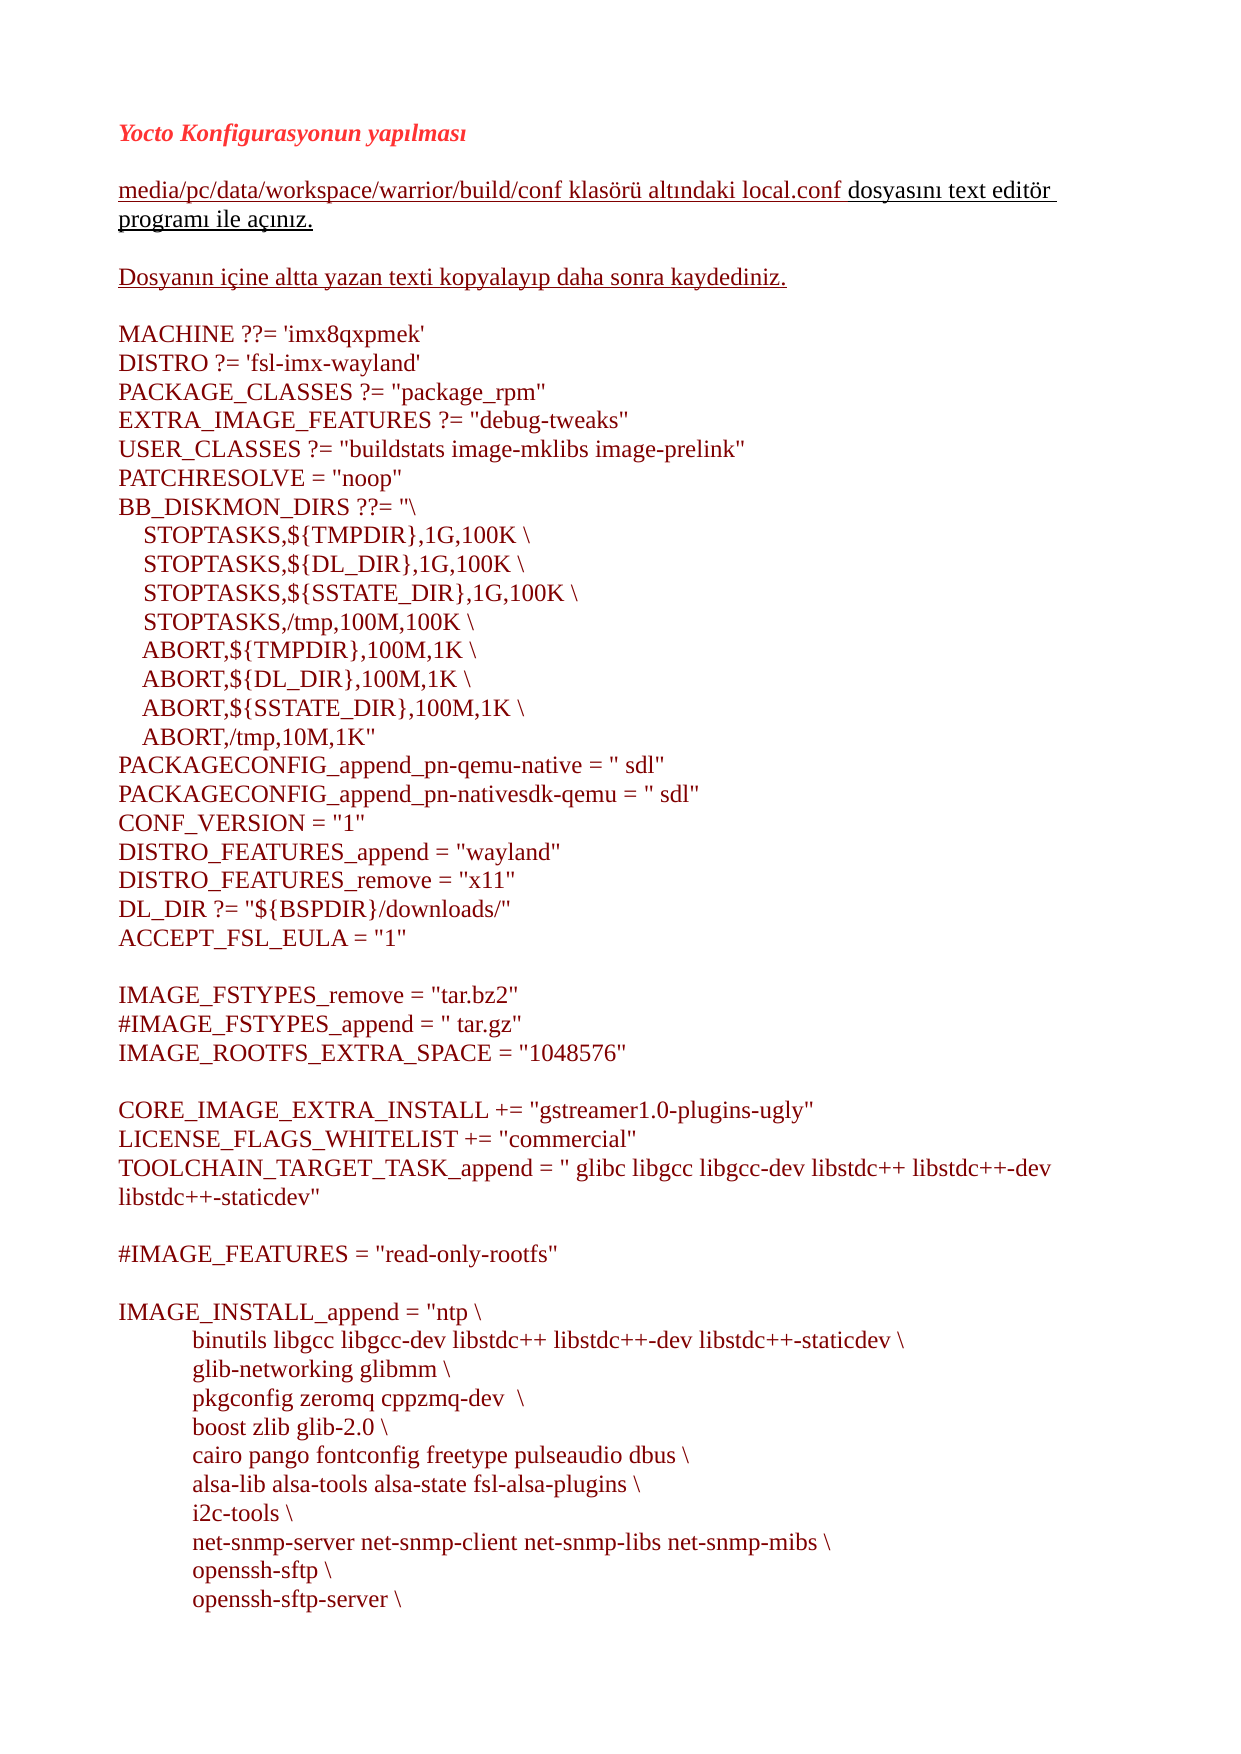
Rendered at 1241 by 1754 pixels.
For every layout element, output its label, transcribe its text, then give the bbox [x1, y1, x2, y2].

text DISTRO_FEATURES_append = "wayland" [118, 837, 1122, 866]
text PATCHRESOLVE = "noop" [118, 463, 1122, 492]
text ABORT,${DL_DIR},100M,1K \ [118, 664, 1122, 693]
text i2c-tools \ [118, 1498, 1122, 1527]
text boost zlib glib-2.0 \ [118, 1412, 1122, 1441]
text #IMAGE_FEATURES = "read-only-rootfs" [118, 1239, 1122, 1268]
text LICENSE_FLAGS_WHITELIST += "commercial" [118, 1124, 1122, 1153]
text MACHINE ??= 'imx8qxpmek' [118, 319, 1122, 348]
text CONF_VERSION = "1" [118, 808, 1122, 837]
text pkgconfig zeromq cppzmq-dev \ [118, 1383, 1122, 1412]
text glib-networking glibmm \ [118, 1354, 1122, 1383]
text EXTRA_IMAGE_FEATURES ?= "debug-tweaks" [118, 406, 1122, 434]
text BB_DISKMON_DIRS ??= "\ [118, 492, 1122, 521]
text DISTRO ?= 'fsl-imx-wayland' [118, 348, 1122, 377]
text media/pc/data/workspace/warrior/build/conf klasörü altındaki local.conf dosyasını text editör programı ile açınız. [118, 176, 1122, 233]
text alsa-lib alsa-tools alsa-state fsl-alsa-plugins \ [118, 1469, 1122, 1498]
text openssh-sftp-server \ [118, 1584, 1122, 1613]
text USER_CLASSES ?= "buildstats image-mklibs image-prelink" [118, 434, 1122, 463]
text PACKAGECONFIG_append_pn-qemu-native = " sdl" [118, 751, 1122, 779]
text ABORT,${SSTATE_DIR},100M,1K \ [118, 693, 1122, 722]
text TOOLCHAIN_TARGET_TASK_append = " glibc libgcc libgcc-dev libstdc++ libstdc++-dev libstdc++-staticdev" [118, 1153, 1122, 1211]
text STOPTASKS,${DL_DIR},1G,100K \ [118, 549, 1122, 578]
text PACKAGECONFIG_append_pn-nativesdk-qemu = " sdl" [118, 779, 1122, 808]
text openssh-sftp \ [118, 1556, 1122, 1584]
text STOPTASKS,${TMPDIR},1G,100K \ [118, 521, 1122, 549]
text STOPTASKS,${SSTATE_DIR},1G,100K \ [118, 578, 1122, 607]
text ACCEPT_FSL_EULA = "1" [118, 923, 1122, 952]
text PACKAGE_CLASSES ?= "package_rpm" [118, 377, 1122, 406]
text #IMAGE_FSTYPES_append = " tar.gz" [118, 1009, 1122, 1038]
text DL_DIR ?= "${BSPDIR}/downloads/" [118, 894, 1122, 923]
text IMAGE_FSTYPES_remove = "tar.bz2" [118, 981, 1122, 1009]
text binutils libgcc libgcc-dev libstdc++ libstdc++-dev libstdc++-staticdev \ [118, 1326, 1122, 1354]
text ABORT,/tmp,10M,1K" [118, 722, 1122, 751]
text cairo pango fontconfig freetype pulseaudio dbus \ [118, 1441, 1122, 1469]
text IMAGE_INSTALL_append = "ntp \ [118, 1297, 1122, 1326]
text net-snmp-server net-snmp-client net-snmp-libs net-snmp-mibs \ [118, 1527, 1122, 1556]
text IMAGE_ROOTFS_EXTRA_SPACE = "1048576" [118, 1038, 1122, 1067]
text Dosyanın içine altta yazan texti kopyalayıp daha sonra kaydediniz. [118, 262, 1122, 291]
text STOPTASKS,/tmp,100M,100K \ [118, 607, 1122, 636]
text Yocto Konfigurasyonun yapılması [118, 118, 1122, 147]
text CORE_IMAGE_EXTRA_INSTALL += "gstreamer1.0-plugins-ugly" [118, 1096, 1122, 1124]
text DISTRO_FEATURES_remove = "x11" [118, 866, 1122, 894]
text ABORT,${TMPDIR},100M,1K \ [118, 636, 1122, 664]
